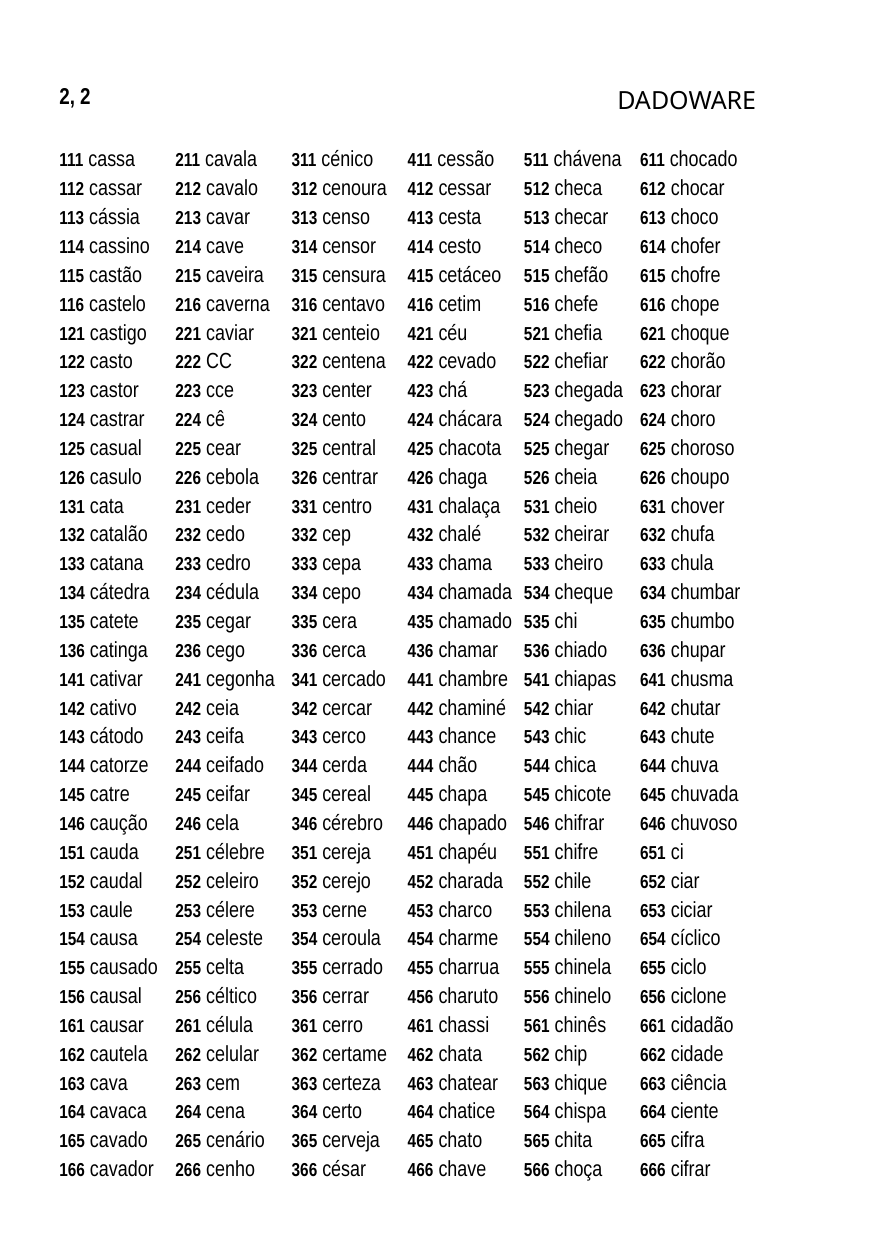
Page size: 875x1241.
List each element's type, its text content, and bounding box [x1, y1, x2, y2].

text 261 célula [175, 1012, 291, 1037]
text 555 chinela [524, 954, 640, 979]
text 634 chumbar [640, 579, 756, 604]
text 661 cidadão [640, 1012, 756, 1037]
text 141 cativar [59, 666, 175, 691]
text 153 caule [59, 896, 175, 922]
text 545 chicote [524, 781, 640, 806]
text 263 cem [175, 1069, 291, 1095]
text 145 catre [59, 781, 175, 806]
text 331 centro [291, 492, 407, 518]
text 446 chapado [407, 810, 524, 835]
text 543 chic [524, 723, 640, 748]
text 662 cidade [640, 1041, 756, 1066]
text 416 cetim [407, 291, 524, 316]
text 541 chiapas [524, 666, 640, 691]
text 534 cheque [524, 579, 640, 604]
text 154 causa [59, 925, 175, 950]
text 341 cercado [291, 666, 407, 691]
text 142 cativo [59, 694, 175, 719]
text 211 cavala [175, 146, 291, 171]
text 352 cerejo [291, 868, 407, 893]
text 521 chefia [524, 319, 640, 344]
text 456 charuto [407, 983, 524, 1008]
text 354 ceroula [291, 925, 407, 950]
text 241 cegonha [175, 666, 291, 691]
text 363 certeza [291, 1069, 407, 1095]
text 346 cérebro [291, 810, 407, 835]
text 133 catana [59, 550, 175, 575]
text 626 choupo [640, 464, 756, 489]
text 551 chifre [524, 839, 640, 864]
text 265 cenário [175, 1127, 291, 1152]
text 414 cesto [407, 233, 524, 258]
text 353 cerne [291, 896, 407, 922]
text 245 ceifar [175, 781, 291, 806]
text 361 cerro [291, 1012, 407, 1037]
text 212 cavalo [175, 175, 291, 200]
text 313 censo [291, 204, 407, 229]
text 436 chamar [407, 637, 524, 662]
text 232 cedo [175, 521, 291, 546]
text 134 cátedra [59, 579, 175, 604]
text 654 cíclico [640, 925, 756, 950]
text 441 chambre [407, 666, 524, 691]
text 231 ceder [175, 492, 291, 518]
text 612 chocar [640, 175, 756, 200]
text 625 choroso [640, 435, 756, 460]
text 525 chegar [524, 435, 640, 460]
text 324 cento [291, 406, 407, 431]
text 333 cepa [291, 550, 407, 575]
text 615 chofre [640, 262, 756, 287]
text 614 chofer [640, 233, 756, 258]
text 665 cifra [640, 1127, 756, 1152]
text 162 cautela [59, 1041, 175, 1066]
text 556 chinelo [524, 983, 640, 1008]
text 112 cassar [59, 175, 175, 200]
text 321 centeio [291, 319, 407, 344]
text 351 cereja [291, 839, 407, 864]
text 655 ciclo [640, 954, 756, 979]
text 564 chispa [524, 1098, 640, 1123]
text 644 chuva [640, 752, 756, 777]
text 132 catalão [59, 521, 175, 546]
text 251 célebre [175, 839, 291, 864]
text 165 cavado [59, 1127, 175, 1152]
text 435 chamado [407, 608, 524, 633]
text 522 chefiar [524, 348, 640, 373]
text 561 chinês [524, 1012, 640, 1037]
text 514 checo [524, 233, 640, 258]
text 621 choque [640, 319, 756, 344]
text 124 castrar [59, 406, 175, 431]
text 365 cerveja [291, 1127, 407, 1152]
text 432 chalé [407, 521, 524, 546]
text 222 CC [175, 348, 291, 373]
text 524 chegado [524, 406, 640, 431]
text 244 ceifado [175, 752, 291, 777]
text 633 chula [640, 550, 756, 575]
text 253 célere [175, 896, 291, 922]
text 444 chão [407, 752, 524, 777]
text 163 cava [59, 1069, 175, 1095]
text 344 cerda [291, 752, 407, 777]
text 433 chama [407, 550, 524, 575]
text 455 charrua [407, 954, 524, 979]
text 214 cave [175, 233, 291, 258]
text 434 chamada [407, 579, 524, 604]
text 421 céu [407, 319, 524, 344]
text 526 cheia [524, 464, 640, 489]
text 266 cenho [175, 1156, 291, 1181]
text 563 chique [524, 1069, 640, 1095]
text 542 chiar [524, 694, 640, 719]
text 663 ciência [640, 1069, 756, 1095]
text 463 chatear [407, 1069, 524, 1095]
text 454 charme [407, 925, 524, 950]
text 552 chile [524, 868, 640, 893]
text 613 choco [640, 204, 756, 229]
text 223 cce [175, 377, 291, 402]
text 523 chegada [524, 377, 640, 402]
text 425 chacota [407, 435, 524, 460]
text 242 ceia [175, 694, 291, 719]
text 334 cepo [291, 579, 407, 604]
text 641 chusma [640, 666, 756, 691]
text 651 ci [640, 839, 756, 864]
text 121 castigo [59, 319, 175, 344]
text 111 cassa [59, 146, 175, 171]
text 252 celeiro [175, 868, 291, 893]
text 431 chalaça [407, 492, 524, 518]
text 114 cassino [59, 233, 175, 258]
text 146 caução [59, 810, 175, 835]
text 152 caudal [59, 868, 175, 893]
text 442 chaminé [407, 694, 524, 719]
text 452 charada [407, 868, 524, 893]
text 254 celeste [175, 925, 291, 950]
text 362 certame [291, 1041, 407, 1066]
text 264 cena [175, 1098, 291, 1123]
text 135 catete [59, 608, 175, 633]
text 631 chover [640, 492, 756, 518]
text 562 chip [524, 1041, 640, 1066]
text 461 chassi [407, 1012, 524, 1037]
text 156 causal [59, 983, 175, 1008]
text 255 celta [175, 954, 291, 979]
text 123 castor [59, 377, 175, 402]
text 426 chaga [407, 464, 524, 489]
text 422 cevado [407, 348, 524, 373]
text 164 cavaca [59, 1098, 175, 1123]
text 466 chave [407, 1156, 524, 1181]
text 536 chiado [524, 637, 640, 662]
text 554 chileno [524, 925, 640, 950]
text 131 cata [59, 492, 175, 518]
text 336 cerca [291, 637, 407, 662]
text 546 chifrar [524, 810, 640, 835]
text 246 cela [175, 810, 291, 835]
text 356 cerrar [291, 983, 407, 1008]
text 642 chutar [640, 694, 756, 719]
text 515 chefão [524, 262, 640, 287]
text 122 casto [59, 348, 175, 373]
text 314 censor [291, 233, 407, 258]
text 236 cego [175, 637, 291, 662]
text 243 ceifa [175, 723, 291, 748]
text 411 cessão [407, 146, 524, 171]
text 221 caviar [175, 319, 291, 344]
text 224 cê [175, 406, 291, 431]
text 125 casual [59, 435, 175, 460]
text 364 certo [291, 1098, 407, 1123]
text 213 cavar [175, 204, 291, 229]
text 622 chorão [640, 348, 756, 373]
text 465 chato [407, 1127, 524, 1152]
text 144 catorze [59, 752, 175, 777]
text 343 cerco [291, 723, 407, 748]
text 151 cauda [59, 839, 175, 864]
text 326 centrar [291, 464, 407, 489]
text 544 chica [524, 752, 640, 777]
text 115 castão [59, 262, 175, 287]
text 664 ciente [640, 1098, 756, 1123]
text 234 cédula [175, 579, 291, 604]
text 311 cénico [291, 146, 407, 171]
text 116 castelo [59, 291, 175, 316]
text 443 chance [407, 723, 524, 748]
text 636 chupar [640, 637, 756, 662]
text 126 casulo [59, 464, 175, 489]
text 653 ciciar [640, 896, 756, 922]
text 553 chilena [524, 896, 640, 922]
text 512 checa [524, 175, 640, 200]
text 656 ciclone [640, 983, 756, 1008]
text 225 cear [175, 435, 291, 460]
text 611 chocado [640, 146, 756, 171]
text 355 cerrado [291, 954, 407, 979]
text 616 chope [640, 291, 756, 316]
text 226 cebola [175, 464, 291, 489]
text 366 césar [291, 1156, 407, 1181]
text 155 causado [59, 954, 175, 979]
text 335 cera [291, 608, 407, 633]
text 464 chatice [407, 1098, 524, 1123]
text 233 cedro [175, 550, 291, 575]
text 624 choro [640, 406, 756, 431]
text 332 cep [291, 521, 407, 546]
text 143 cátodo [59, 723, 175, 748]
text 342 cercar [291, 694, 407, 719]
text 415 cetáceo [407, 262, 524, 287]
text 256 céltico [175, 983, 291, 1008]
text 646 chuvoso [640, 810, 756, 835]
text 535 chi [524, 608, 640, 633]
text 533 cheiro [524, 550, 640, 575]
text 532 cheirar [524, 521, 640, 546]
text 451 chapéu [407, 839, 524, 864]
text 424 chácara [407, 406, 524, 431]
text 516 chefe [524, 291, 640, 316]
text 412 cessar [407, 175, 524, 200]
text 345 cereal [291, 781, 407, 806]
text 312 cenoura [291, 175, 407, 200]
text 531 cheio [524, 492, 640, 518]
text 565 chita [524, 1127, 640, 1152]
text 235 cegar [175, 608, 291, 633]
text 513 checar [524, 204, 640, 229]
text 643 chute [640, 723, 756, 748]
text 413 cesta [407, 204, 524, 229]
text 623 chorar [640, 377, 756, 402]
text 423 chá [407, 377, 524, 402]
text 635 chumbo [640, 608, 756, 633]
text 215 caveira [175, 262, 291, 287]
text 136 catinga [59, 637, 175, 662]
text 652 ciar [640, 868, 756, 893]
text 666 cifrar [640, 1156, 756, 1181]
text 315 censura [291, 262, 407, 287]
text 262 celular [175, 1041, 291, 1066]
text 445 chapa [407, 781, 524, 806]
text 325 central [291, 435, 407, 460]
text 2, 2 [59, 83, 177, 109]
text 161 causar [59, 1012, 175, 1037]
text 322 centena [291, 348, 407, 373]
text 645 chuvada [640, 781, 756, 806]
text 453 charco [407, 896, 524, 922]
text 316 centavo [291, 291, 407, 316]
text 511 chávena [524, 146, 640, 171]
text 166 cavador [59, 1156, 175, 1181]
text 632 chufa [640, 521, 756, 546]
text 216 caverna [175, 291, 291, 316]
text 462 chata [407, 1041, 524, 1066]
text 113 cássia [59, 204, 175, 229]
text 566 choça [524, 1156, 640, 1181]
text 323 center [291, 377, 407, 402]
